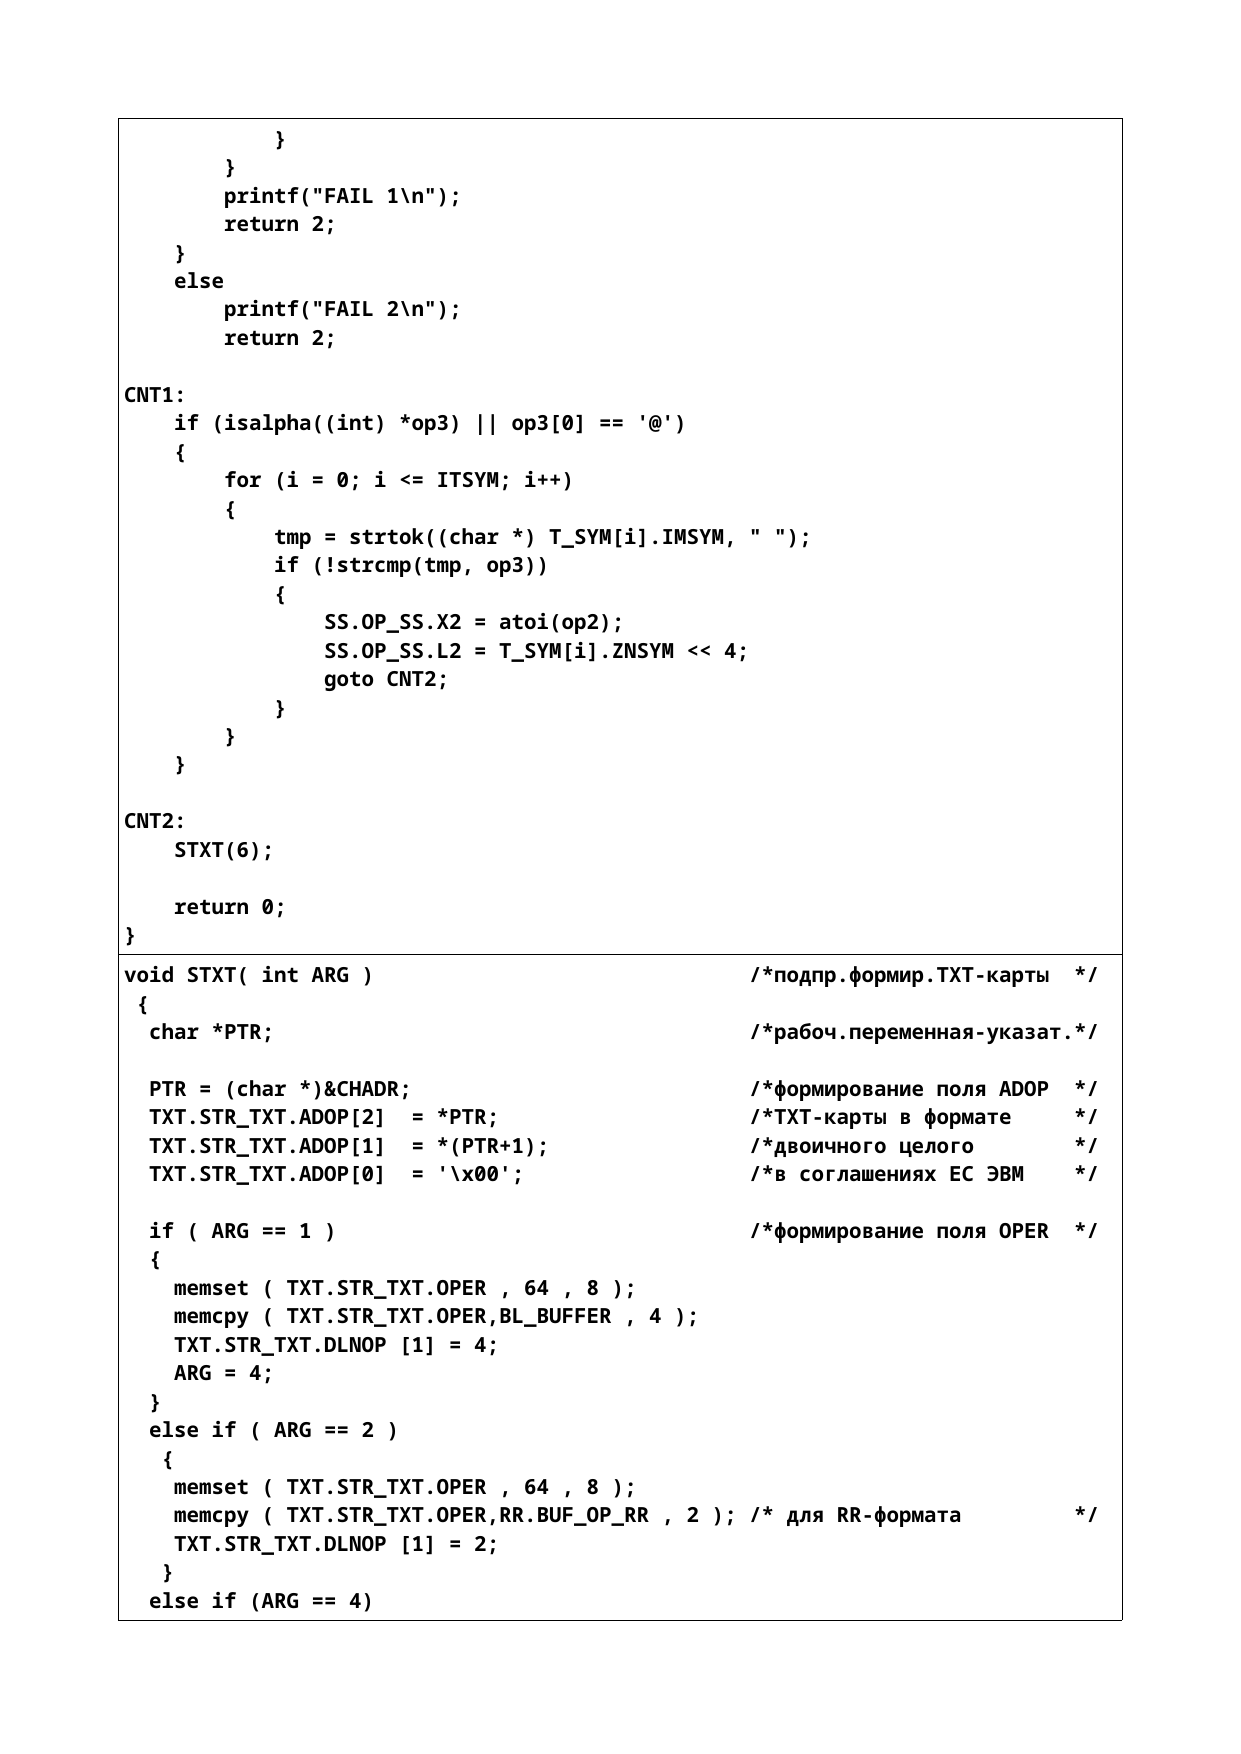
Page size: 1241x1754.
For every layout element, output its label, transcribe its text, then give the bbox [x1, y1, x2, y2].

table_cell } } printf("FAIL 1\n"); return 2; } else printf("FAIL 2\n"); return 2; CNT1: if (isalpha((int) *op3) || op3[0] == '@') { for (i = 0; i <= ITSYM; i++) { tmp = strtok((char *) T_SYM[i].IMSYM, " "); if (!strcmp(tmp, op3)) { SS.OP_SS.X2 = atoi(op2); SS.OP_SS.L2 = T_SYM[i].ZNSYM << 4; goto CNT2; } } } CNT2: STXT(6); return 0; } [119, 119, 1122, 954]
table_cell void STXT( int ARG ) /*подпр.формир.TXT-карты */ { char *PTR; /*рабоч.переменная-указат.*/ PTR = (char *)&CHADR; /*формирование поля ADOP */ TXT.STR_TXT.ADOP[2] = *PTR; /*TXT-карты в формате */ TXT.STR_TXT.ADOP[1] = *(PTR+1); /*двоичного целого */ TXT.STR_TXT.ADOP[0] = '\x00'; /*в соглашениях ЕС ЭВМ */ if ( ARG == 1 ) /*формирование поля OPER */ { memset ( TXT.STR_TXT.OPER , 64 , 8 ); memcpy ( TXT.STR_TXT.OPER,BL_BUFFER , 4 ); TXT.STR_TXT.DLNOP [1] = 4; ARG = 4; } else if ( ARG == 2 ) { memset ( TXT.STR_TXT.OPER , 64 , 8 ); memcpy ( TXT.STR_TXT.OPER,RR.BUF_OP_RR , 2 ); /* для RR-формата */ TXT.STR_TXT.DLNOP [1] = 2; } else if (ARG == 4) [119, 955, 1122, 1620]
